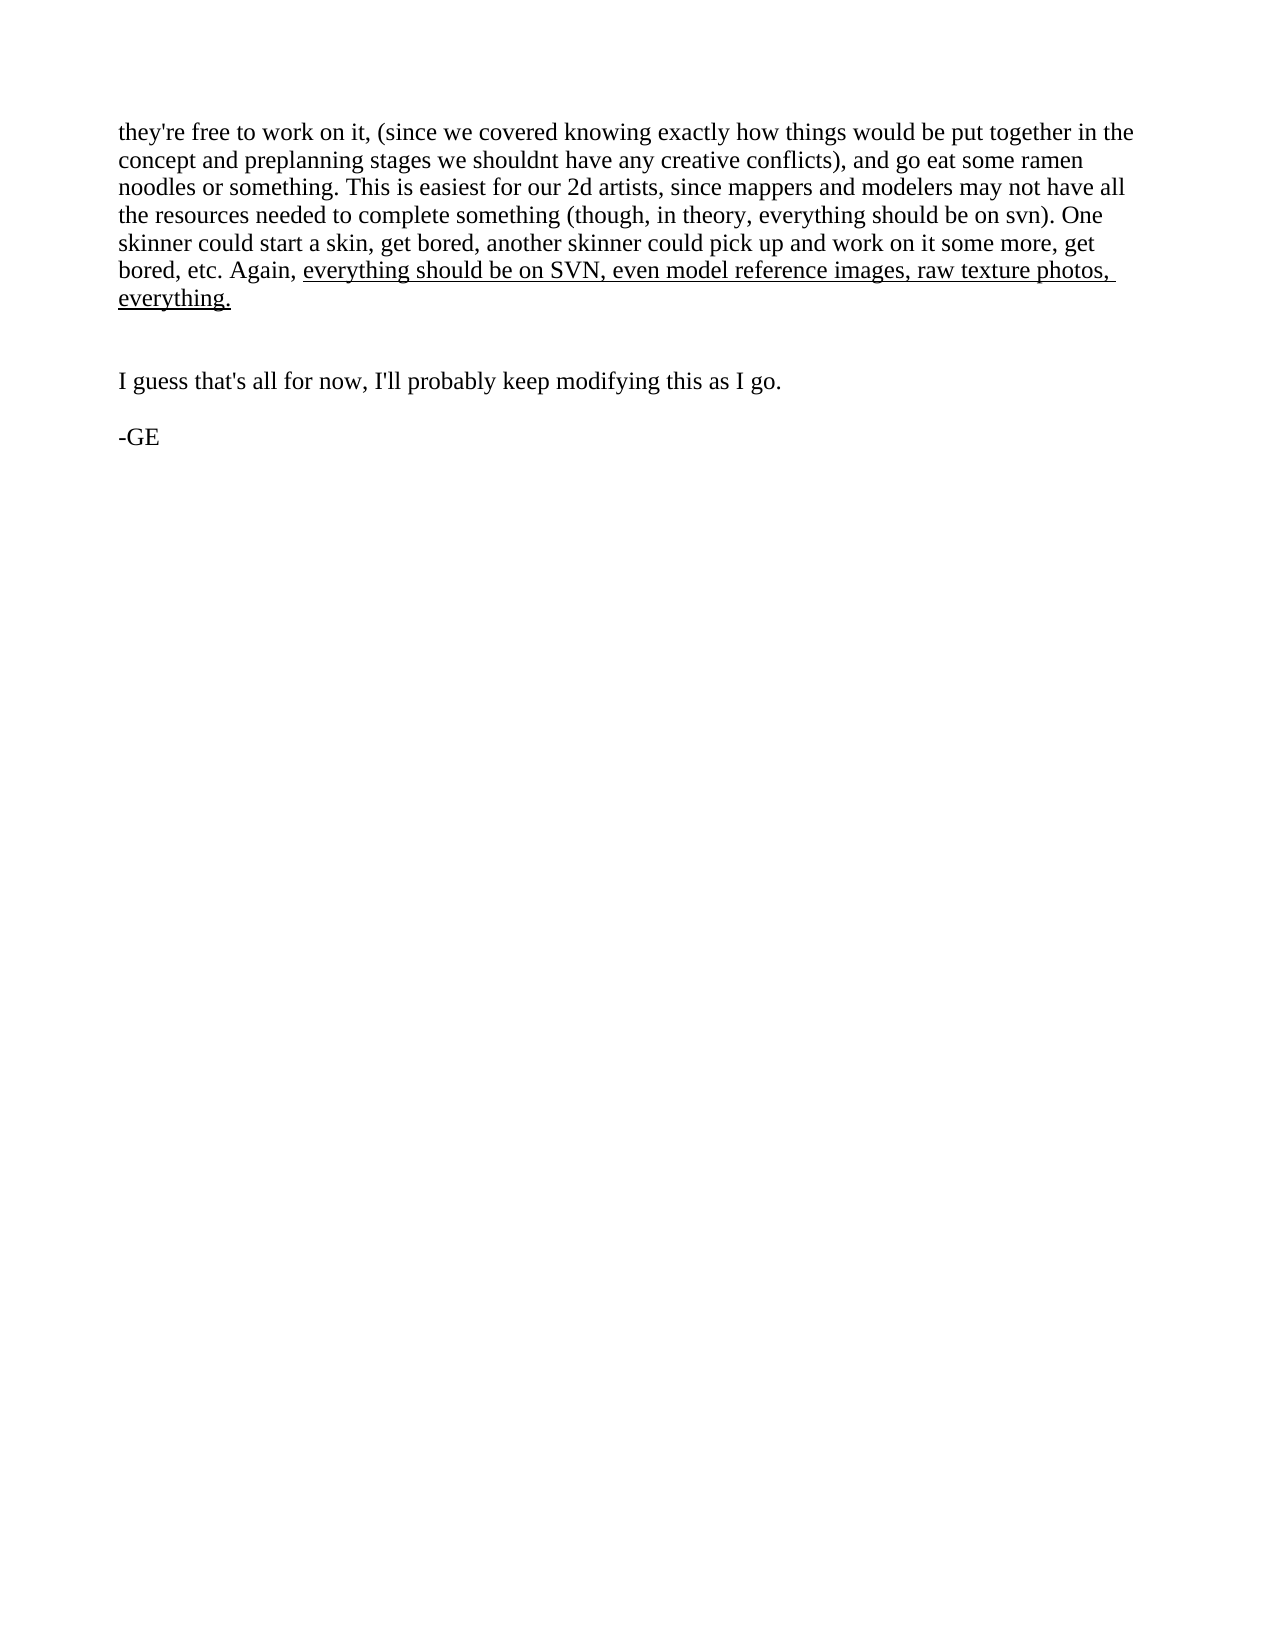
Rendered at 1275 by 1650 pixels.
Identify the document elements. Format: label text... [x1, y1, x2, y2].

text I guess that's all for now, I'll probably keep modifying this as I go. [118, 367, 1157, 395]
text they're free to work on it, (since we covered knowing exactly how things would be put together in the concept and preplanning stages we shouldnt have any creative conflicts), and go eat some ramen noodles or something. This is easiest for our 2d artists, since mappers and modelers may not have all the resources needed to complete something (though, in theory, everything should be on svn). One skinner could start a skin, get bored, another skinner could pick up and work on it some more, get bored, etc. Again, everything should be on SVN, even model reference images, raw texture photos, everything. [118, 118, 1157, 312]
text -GE [118, 423, 1157, 451]
